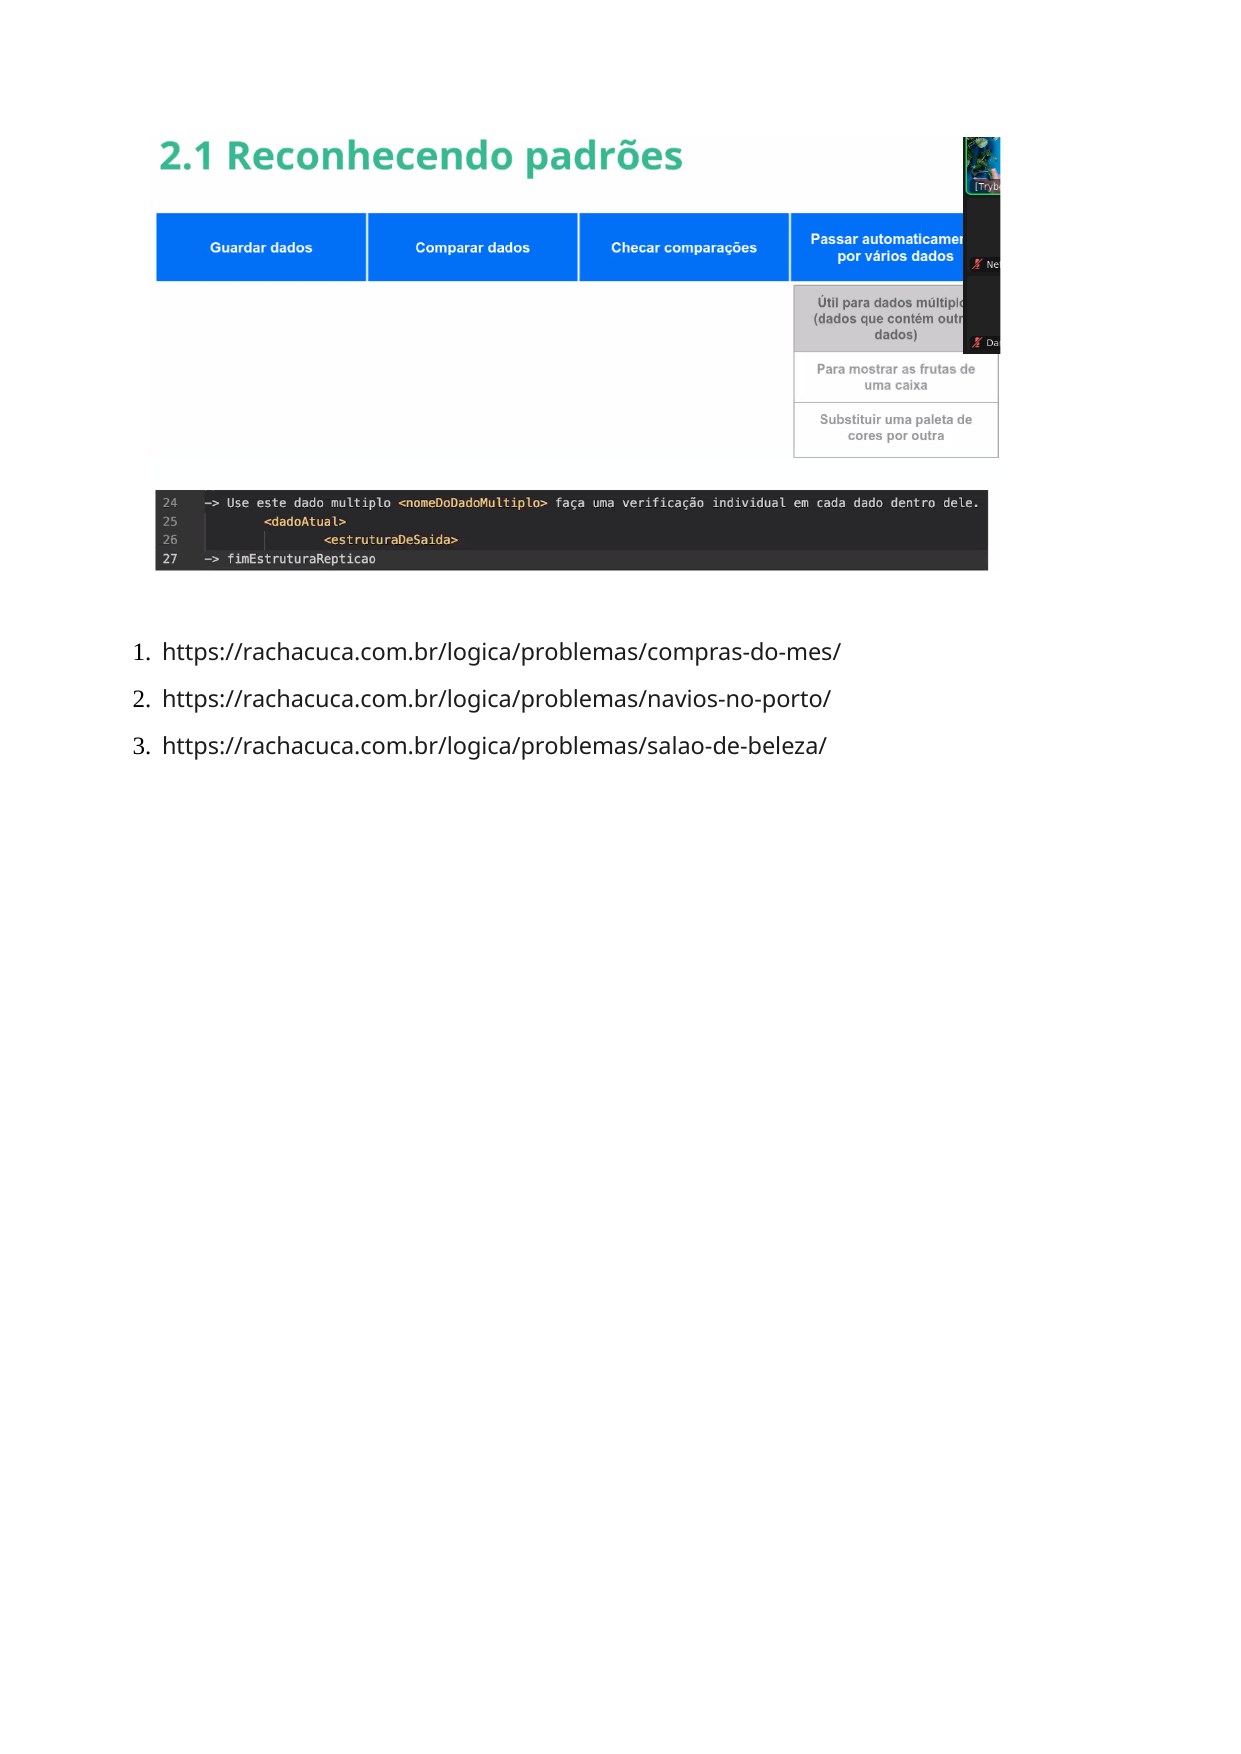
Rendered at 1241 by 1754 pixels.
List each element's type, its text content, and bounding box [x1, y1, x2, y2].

list https://rachacuca.com.br/logica/problemas/salao-de-beleza/ [162, 729, 1122, 761]
list https://rachacuca.com.br/logica/problemas/navios-no-porto/ [162, 682, 1122, 714]
list https://rachacuca.com.br/logica/problemas/compras-do-mes/ [162, 636, 1122, 668]
picture [148, 137, 1001, 571]
